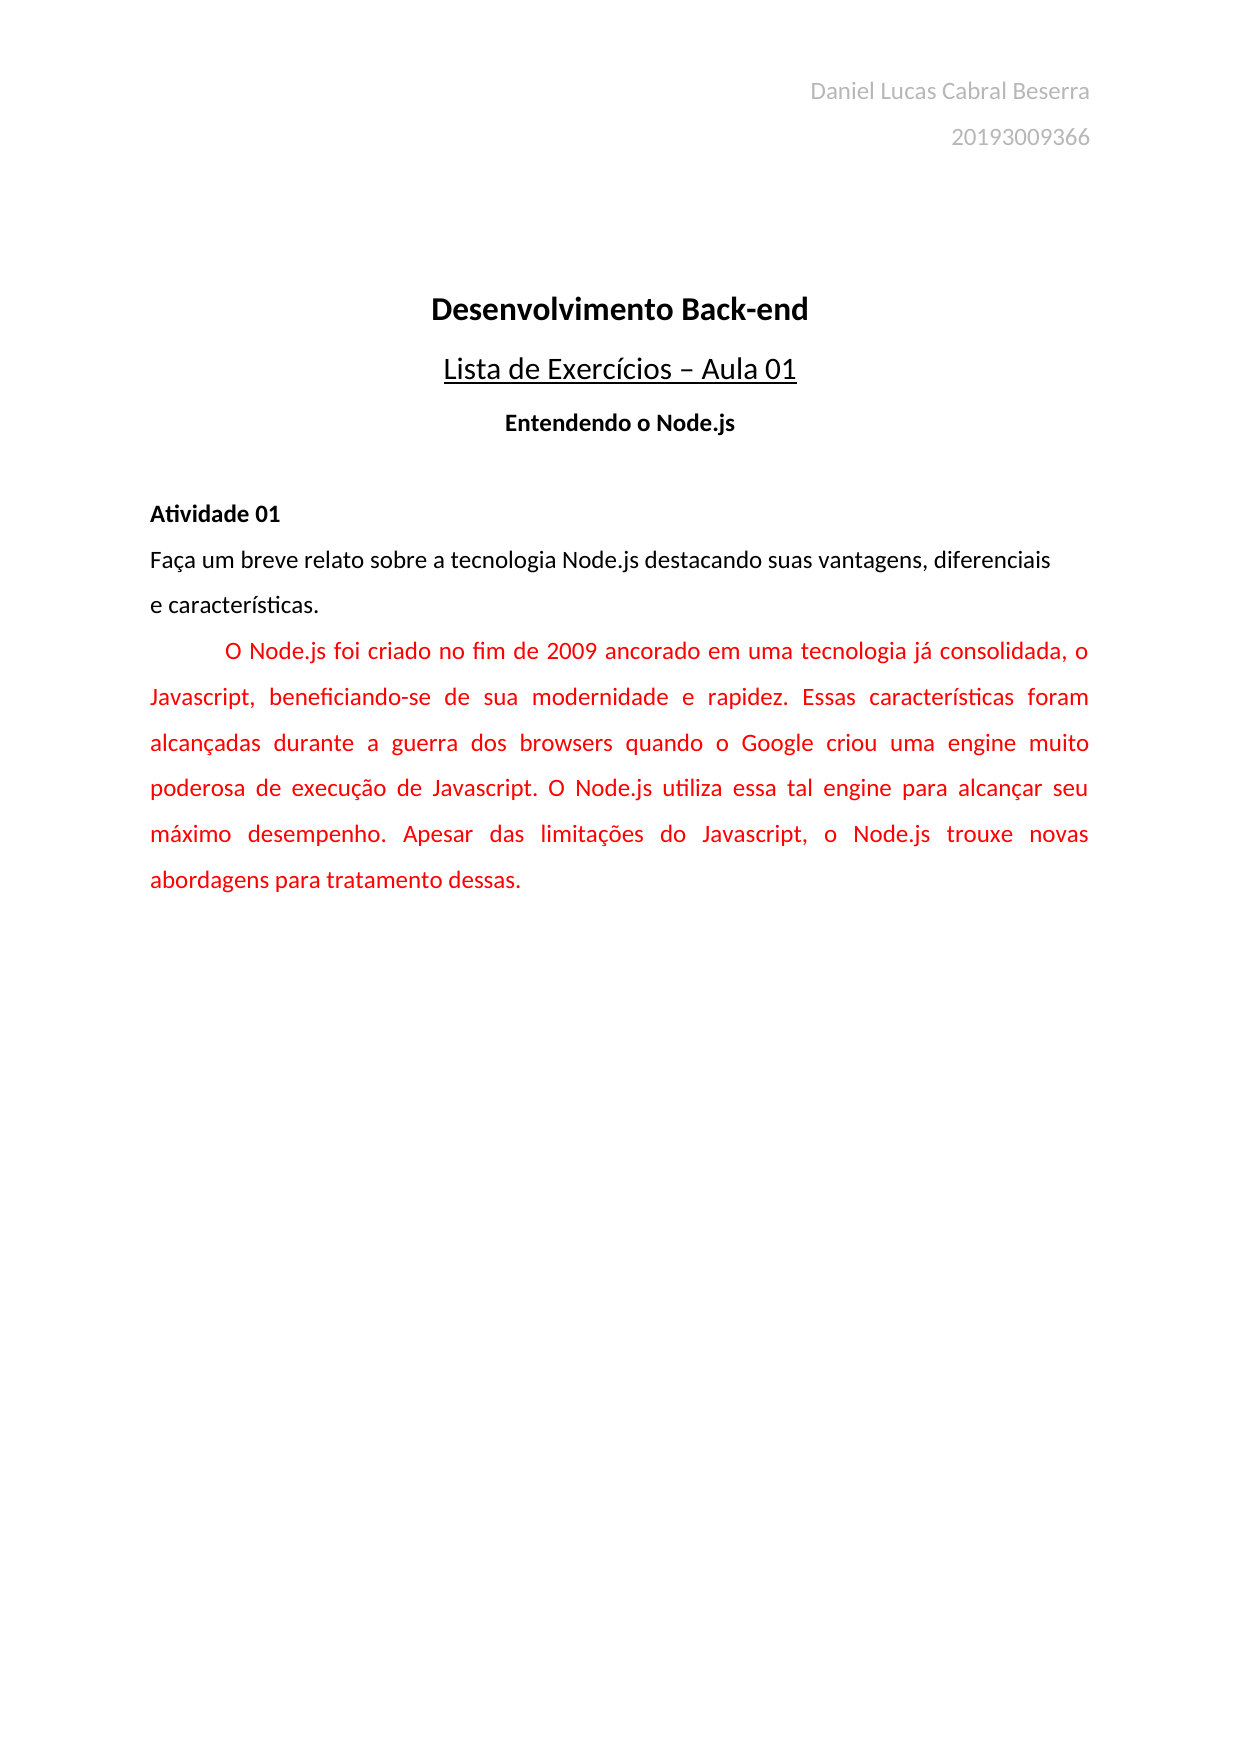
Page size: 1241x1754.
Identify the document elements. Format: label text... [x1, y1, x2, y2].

text Entendendo o Node.js [150, 407, 1090, 437]
text O Node.js foi criado no fim de 2009 ancorado em uma tecnologia já consolidada, o Javascript, beneficiando-se de sua modernidade e rapidez. Essas características foram alcançadas durante a guerra dos browsers quando o Google criou uma engine muito poderosa de execução de Javascript. O Node.js utiliza essa tal engine para alcançar seu máximo desempenho. Apesar das limitações do Javascript, o Node.js trouxe novas abordagens para tratamento dessas. [150, 635, 1090, 894]
text Atividade 01 [150, 498, 1090, 529]
text Desenvolvimento Back-end [150, 288, 1090, 329]
text Lista de Exercícios – Aula 01 [150, 349, 1090, 388]
text Faça um breve relato sobre a tecnologia Node.js destacando suas vantagens, diferenciais [150, 544, 1090, 574]
text e características. [150, 589, 1090, 620]
